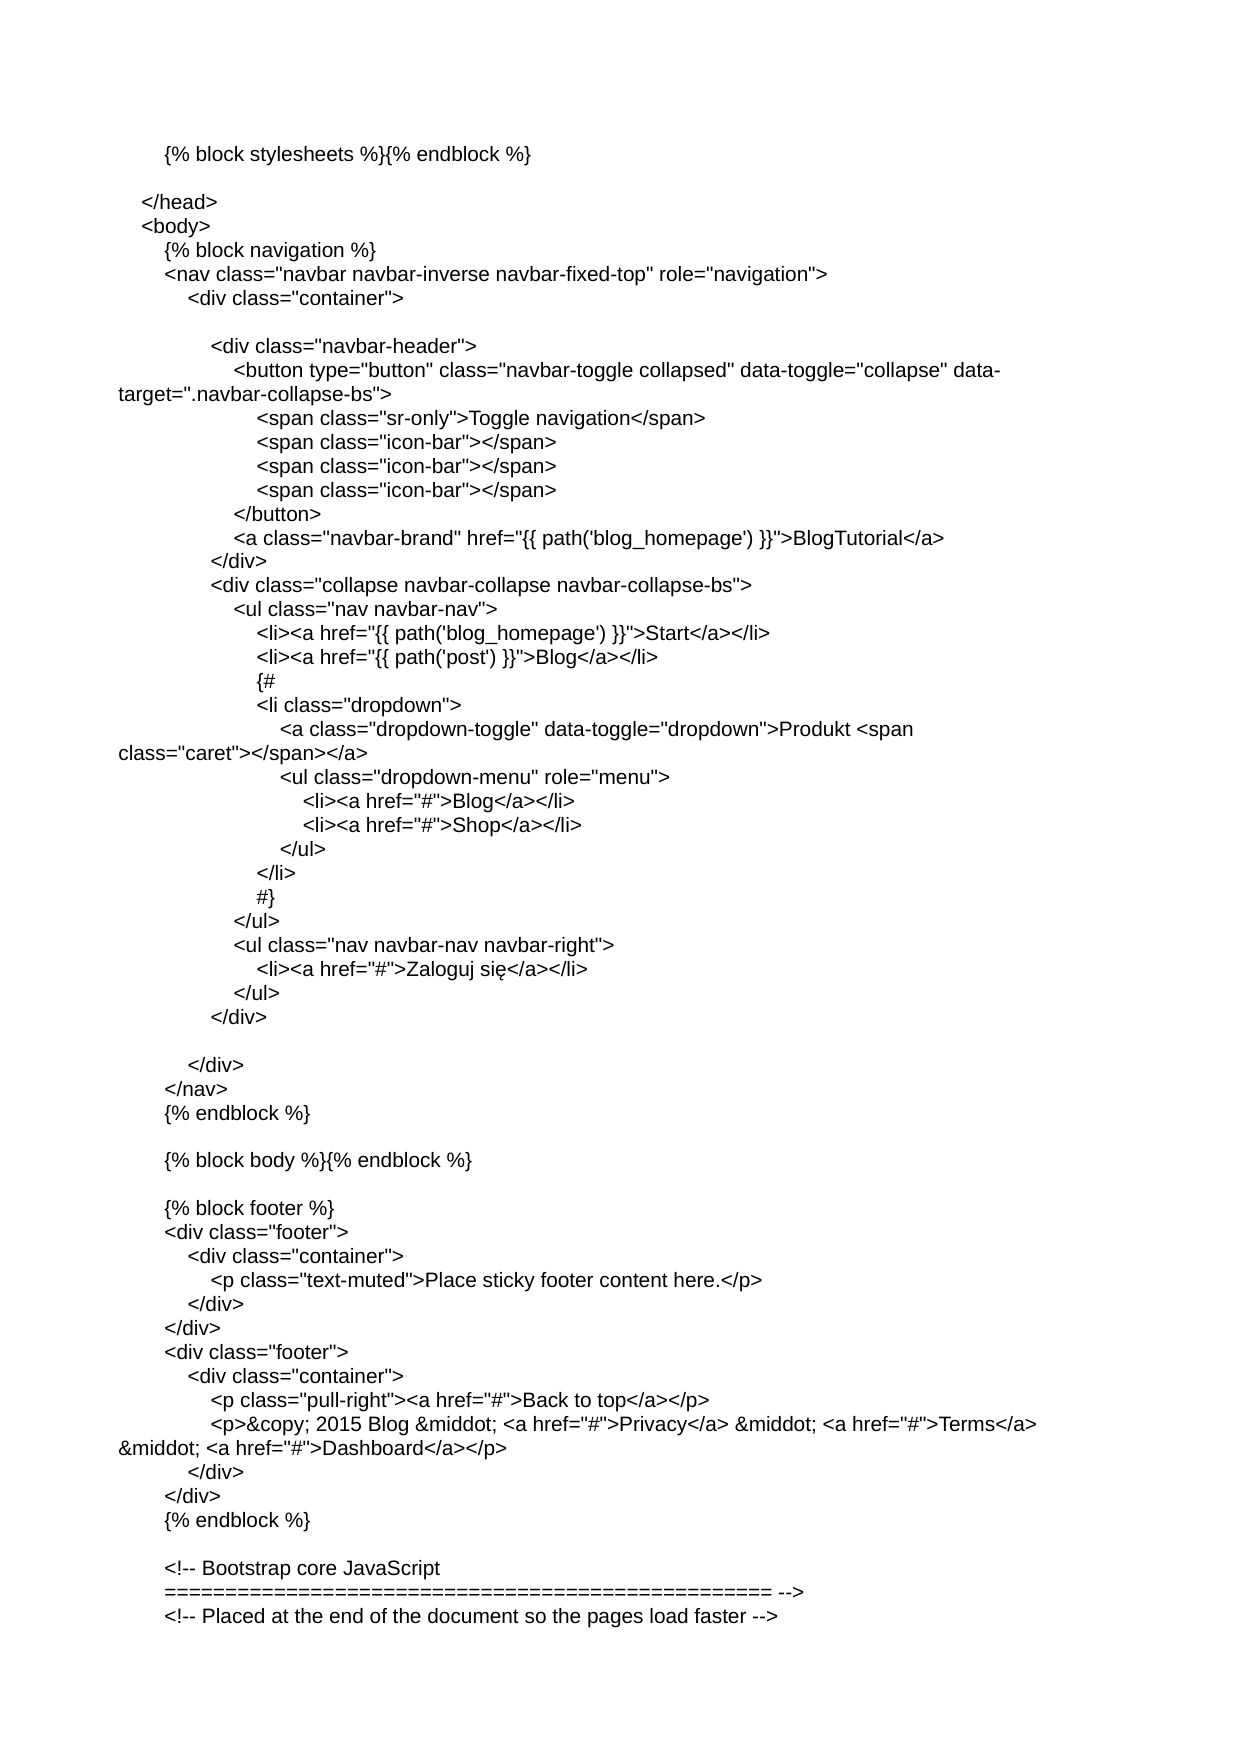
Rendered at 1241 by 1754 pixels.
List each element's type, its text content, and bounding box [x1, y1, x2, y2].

text </div> [118, 1460, 1122, 1484]
text {% block footer %} [118, 1196, 1122, 1220]
text <div class="collapse navbar-collapse navbar-collapse-bs"> [118, 573, 1122, 597]
text <li><a href="#">Zaloguj się</a></li> [118, 957, 1122, 981]
text <ul class="nav navbar-nav navbar-right"> [118, 933, 1122, 957]
text </li> [118, 861, 1122, 885]
text <a class="navbar-brand" href="{{ path('blog_homepage') }}">BlogTutorial</a> [118, 525, 1122, 549]
text <li><a href="#">Shop</a></li> [118, 813, 1122, 837]
text </nav> [118, 1076, 1122, 1100]
text <nav class="navbar navbar-inverse navbar-fixed-top" role="navigation"> [118, 262, 1122, 286]
text <a class="dropdown-toggle" data-toggle="dropdown">Produkt <span class="caret"></span></a> [118, 717, 1122, 765]
text <div class="container"> [118, 1244, 1122, 1268]
text {% endblock %} [118, 1508, 1122, 1532]
text <ul class="dropdown-menu" role="menu"> [118, 765, 1122, 789]
text </div> [118, 549, 1122, 573]
text <span class="icon-bar"></span> [118, 453, 1122, 477]
text </button> [118, 501, 1122, 525]
text {% endblock %} [118, 1100, 1122, 1124]
text <li><a href="#">Blog</a></li> [118, 789, 1122, 813]
text <p class="pull-right"><a href="#">Back to top</a></p> [118, 1388, 1122, 1412]
text </div> [118, 1316, 1122, 1340]
text </ul> [118, 981, 1122, 1004]
text </div> [118, 1052, 1122, 1076]
text <span class="sr-only">Toggle navigation</span> [118, 406, 1122, 429]
text </ul> [118, 909, 1122, 933]
text <div class="footer"> [118, 1220, 1122, 1244]
text <li><a href="{{ path('blog_homepage') }}">Start</a></li> [118, 621, 1122, 645]
text <div class="container"> [118, 1364, 1122, 1388]
text <li><a href="{{ path('post') }}">Blog</a></li> [118, 645, 1122, 669]
text </head> [118, 190, 1122, 214]
text <ul class="nav navbar-nav"> [118, 597, 1122, 621]
text <button type="button" class="navbar-toggle collapsed" data-toggle="collapse" data-target=".navbar-collapse-bs"> [118, 358, 1122, 406]
text <li class="dropdown"> [118, 693, 1122, 717]
text <div class="navbar-header"> [118, 334, 1122, 358]
text {% block body %}{% endblock %} [118, 1148, 1122, 1172]
text <div class="footer"> [118, 1340, 1122, 1364]
text <!-- Placed at the end of the document so the pages load faster --> [118, 1603, 1122, 1627]
text <div class="container"> [118, 286, 1122, 310]
text {% block stylesheets %}{% endblock %} [118, 142, 1122, 166]
text <p>&copy; 2015 Blog &middot; <a href="#">Privacy</a> &middot; <a href="#">Terms</a> &middot; <a href="#">Dashboard</a></p> [118, 1412, 1122, 1460]
text </div> [118, 1484, 1122, 1508]
text #} [118, 885, 1122, 909]
text </ul> [118, 837, 1122, 861]
text <!-- Bootstrap core JavaScript [118, 1556, 1122, 1579]
text {% block navigation %} [118, 238, 1122, 262]
text <span class="icon-bar"></span> [118, 477, 1122, 501]
text <span class="icon-bar"></span> [118, 429, 1122, 453]
text ================================================== --> [118, 1579, 1122, 1603]
text {# [118, 669, 1122, 693]
text <p class="text-muted">Place sticky footer content here.</p> [118, 1268, 1122, 1292]
text <body> [118, 214, 1122, 238]
text </div> [118, 1292, 1122, 1316]
text </div> [118, 1004, 1122, 1028]
